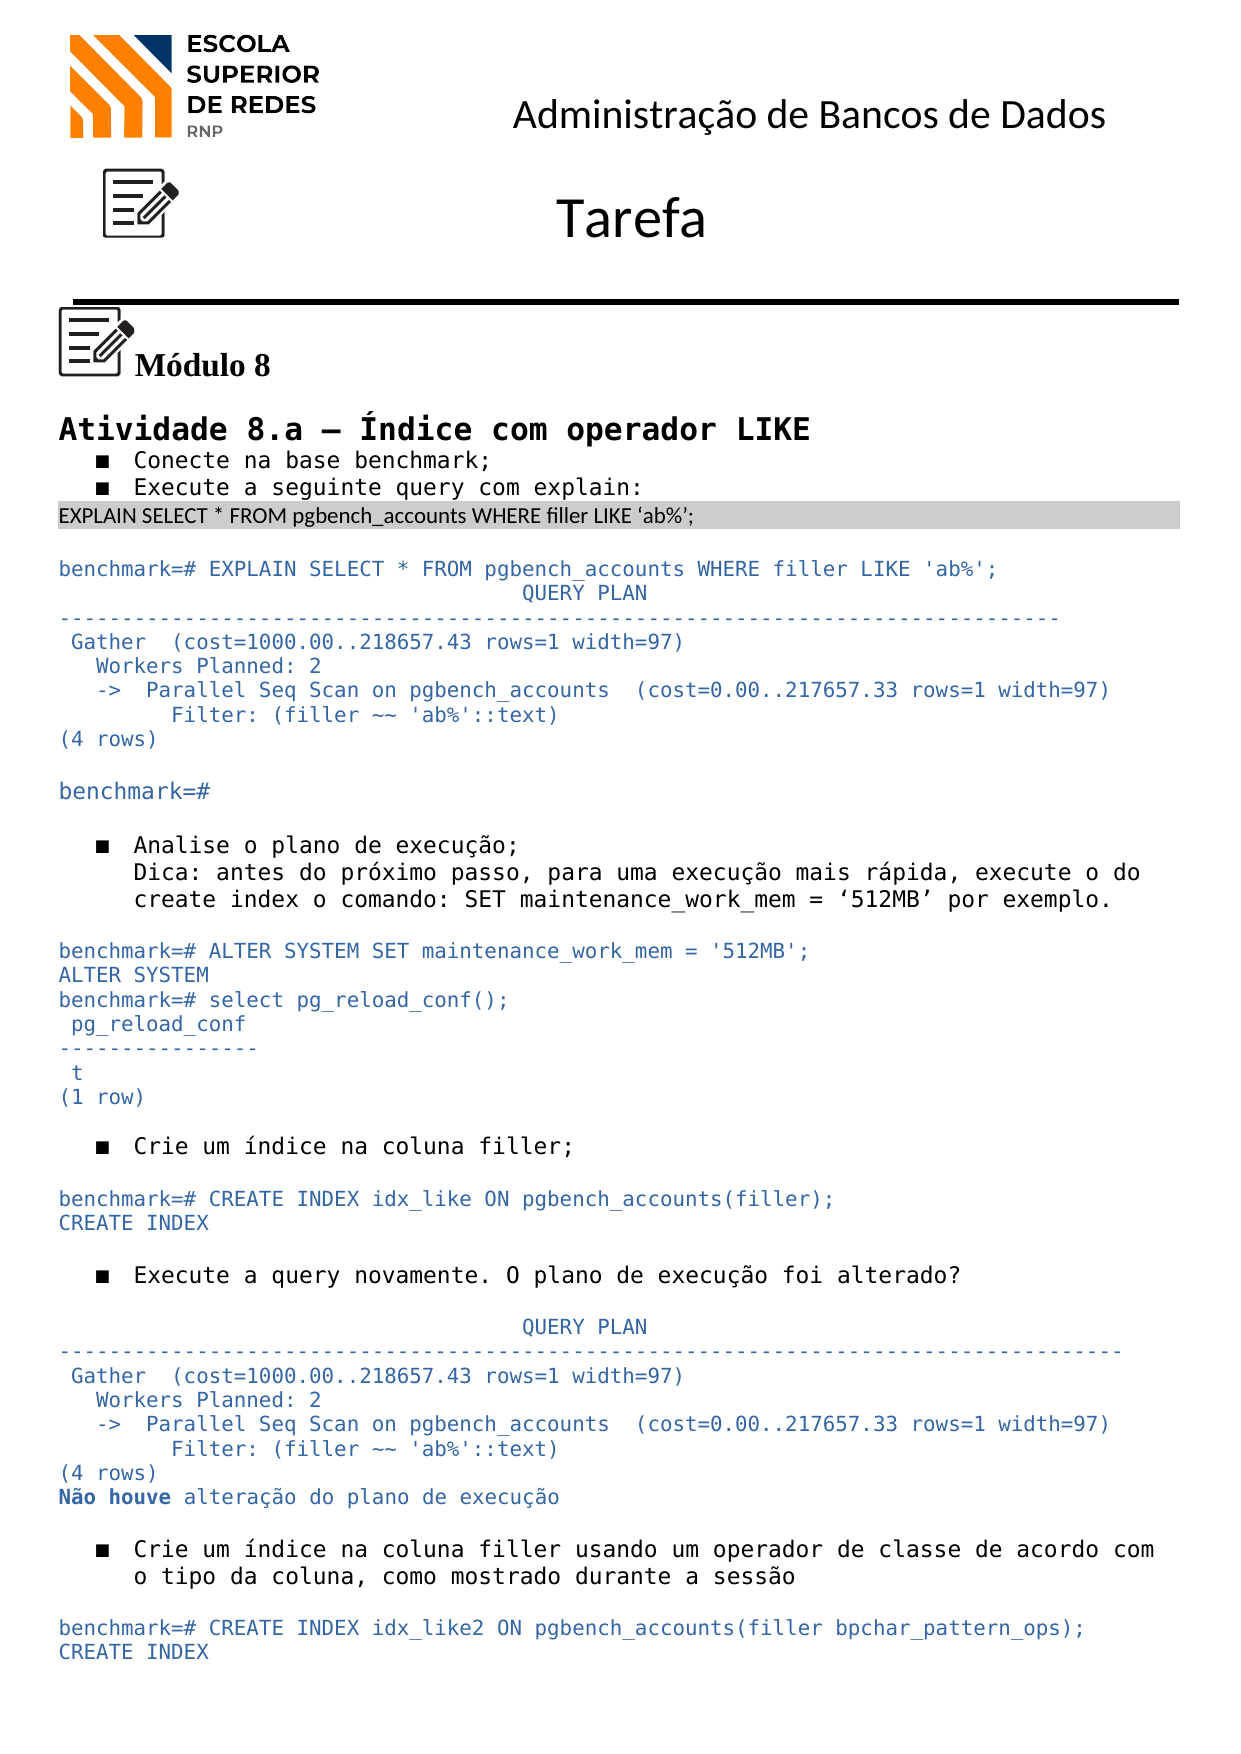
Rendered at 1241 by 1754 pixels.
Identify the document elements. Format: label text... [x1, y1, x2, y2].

list Crie um índice na coluna filler usando um operador de classe de acordo com o tipo da coluna, como mostrado durante a sessão [96, 1536, 1180, 1589]
text Filter: (filler ~~ 'ab%'::text) [58, 703, 1180, 727]
text Filter: (filler ~~ 'ab%'::text) [58, 1437, 1180, 1461]
text benchmark=# EXPLAIN SELECT * FROM pgbench_accounts WHERE filler LIKE 'ab%'; [58, 557, 1180, 581]
list Crie um índice na coluna filler; [96, 1133, 1180, 1160]
text t [58, 1061, 1180, 1085]
text benchmark=# CREATE INDEX idx_like ON pgbench_accounts(filler); [58, 1187, 1180, 1211]
text QUERY PLAN [58, 1315, 1180, 1339]
text CREATE INDEX [58, 1640, 1180, 1665]
text (1 row) [58, 1085, 1180, 1109]
text benchmark=# ALTER SYSTEM SET maintenance_work_mem = '512MB'; [58, 939, 1180, 963]
text (4 rows) [58, 1461, 1180, 1485]
picture [102, 168, 179, 238]
text QUERY PLAN [58, 581, 1180, 606]
text pg_reload_conf [58, 1012, 1180, 1036]
text ------------------------------------------------------------------------------------- [58, 1339, 1180, 1364]
text Workers Planned: 2 [58, 654, 1180, 678]
list Execute a seguinte query com explain: [96, 474, 1180, 501]
text benchmark=# [58, 778, 1180, 804]
list Conecte na base benchmark; [96, 448, 1180, 474]
text (4 rows) [58, 727, 1180, 751]
text ---------------- [58, 1036, 1180, 1061]
text benchmark=# CREATE INDEX idx_like2 ON pgbench_accounts(filler bpchar_pattern_ops); [58, 1616, 1180, 1640]
text Não houve alteração do plano de execução [58, 1485, 1180, 1509]
text EXPLAIN SELECT * FROM pgbench_accounts WHERE filler LIKE ‘ab%’; [58, 501, 1180, 529]
text -> Parallel Seq Scan on pgbench_accounts (cost=0.00..217657.33 rows=1 width=97) [58, 1412, 1180, 1437]
text benchmark=# select pg_reload_conf(); [58, 988, 1180, 1012]
text Módulo 8 [58, 277, 1180, 383]
picture [58, 307, 135, 377]
text Gather (cost=1000.00..218657.43 rows=1 width=97) [58, 1364, 1180, 1388]
text Atividade 8.a – Índice com operador LIKE [58, 411, 1180, 448]
text -> Parallel Seq Scan on pgbench_accounts (cost=0.00..217657.33 rows=1 width=97) [58, 678, 1180, 703]
text ALTER SYSTEM [58, 963, 1180, 988]
picture [70, 31, 333, 138]
text Gather (cost=1000.00..218657.43 rows=1 width=97) [58, 630, 1180, 654]
text -------------------------------------------------------------------------------- [58, 606, 1180, 630]
list Execute a query novamente. O plano de execução foi alterado? [96, 1262, 1180, 1289]
title Tarefa [103, 168, 1180, 252]
text Workers Planned: 2 [58, 1388, 1180, 1412]
text CREATE INDEX [58, 1211, 1180, 1235]
list Analise o plano de execução; Dica: antes do próximo passo, para uma execução mais rápida, execute o do create index o comando: SET maintenance_work_mem = ‘512MB’ por exemplo. [96, 833, 1180, 913]
